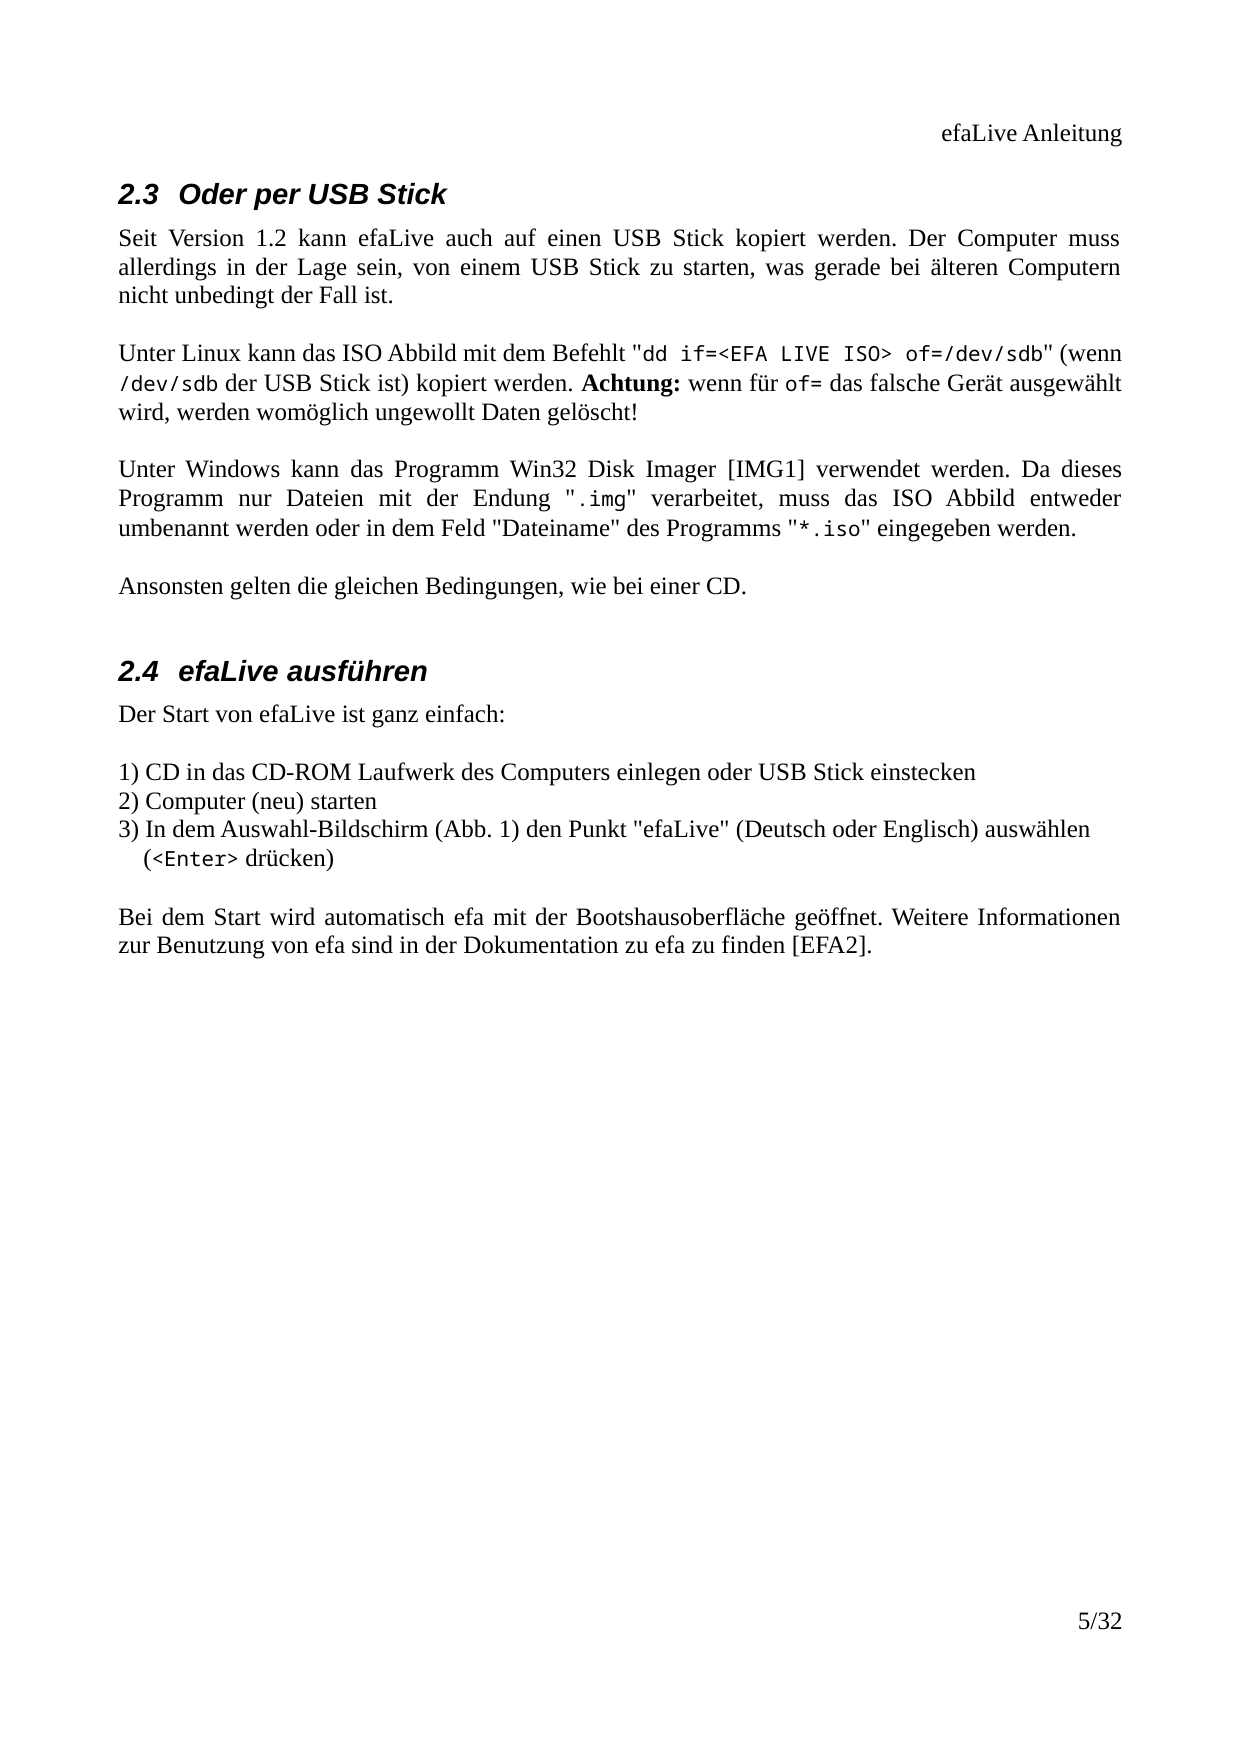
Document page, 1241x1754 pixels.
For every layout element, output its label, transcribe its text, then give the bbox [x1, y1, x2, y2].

text Bei dem Start wird automatisch efa mit der Bootshausoberfläche geöffnet. Weitere Informationen zur Benutzung von efa sind in der Dokumentation zu efa zu finden [EFA2]. [118, 902, 1122, 959]
subtitle efaLive ausführen [118, 653, 1122, 687]
text 1) CD in das CD-ROM Laufwerk des Computers einlegen oder USB Stick einstecken [118, 757, 1122, 786]
text Ansonsten gelten die gleichen Bedingungen, wie bei einer CD. [118, 571, 1122, 600]
subtitle Oder per USB Stick [118, 177, 1122, 211]
text Der Start von efaLive ist ganz einfach: [118, 699, 1122, 728]
text 2) Computer (neu) starten [118, 786, 1122, 814]
text (<Enter> drücken) [118, 843, 1122, 873]
text 3) In dem Auswahl-Bildschirm (Abb. 1) den Punkt "efaLive" (Deutsch oder Englisch) auswählen [118, 814, 1122, 843]
text Unter Windows kann das Programm Win32 Disk Imager [IMG1] verwendet werden. Da dieses Programm nur Dateien mit der Endung ".img" verarbeitet, muss das ISO Abbild entweder umbenannt werden oder in dem Feld "Dateiname" des Programms "*.iso" eingegeben werden. [118, 454, 1122, 542]
text Unter Linux kann das ISO Abbild mit dem Befehlt "dd if=<EFA LIVE ISO> of=/dev/sdb" (wenn /dev/sdb der USB Stick ist) kopiert werden. Achtung: wenn für of= das falsche Gerät ausgewählt wird, werden womöglich ungewollt Daten gelöscht! [118, 338, 1122, 426]
text Seit Version 1.2 kann efaLive auch auf einen USB Stick kopiert werden. Der Computer muss allerdings in der Lage sein, von einem USB Stick zu starten, was gerade bei älteren Computern nicht unbedingt der Fall ist. [118, 223, 1122, 309]
